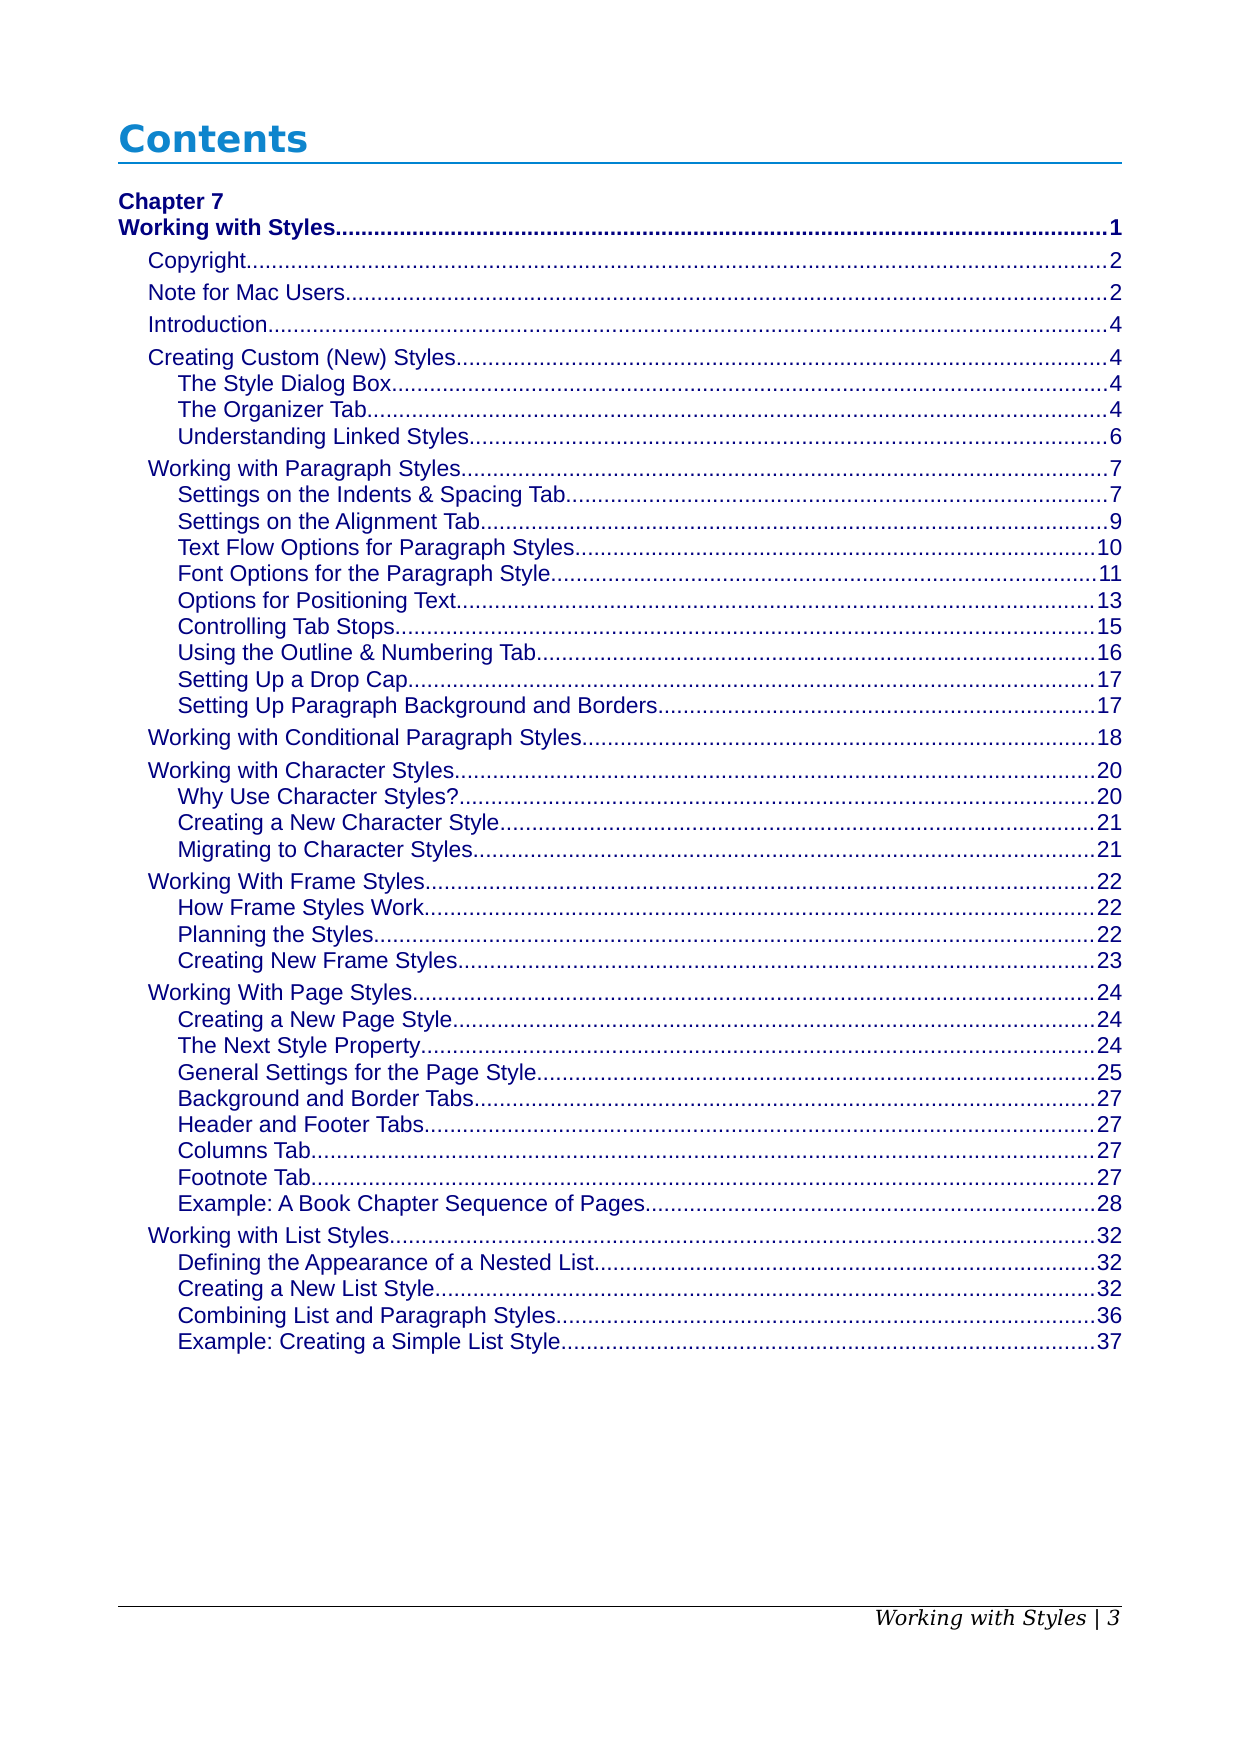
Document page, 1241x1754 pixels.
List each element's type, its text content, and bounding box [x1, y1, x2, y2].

text Creating a New List Style 32 [177, 1275, 1122, 1302]
text Setting Up Paragraph Background and Borders 17 [177, 692, 1122, 718]
text Settings on the Alignment Tab 9 [177, 508, 1122, 534]
text Understanding Linked Styles 6 [177, 423, 1122, 449]
text Text Flow Options for Paragraph Styles 10 [177, 534, 1122, 560]
text Migrating to Character Styles 21 [177, 836, 1122, 862]
text Defining the Appearance of a Nested List 32 [177, 1249, 1122, 1275]
text Working With Page Styles 24 [148, 979, 1122, 1006]
text Chapter 7 Working with Styles 1 [118, 188, 1122, 241]
text Using the Outline & Numbering Tab 16 [177, 639, 1122, 666]
text The Next Style Property 24 [177, 1032, 1122, 1058]
text Creating Custom (New) Styles 4 [148, 343, 1122, 370]
text Background and Border Tabs 27 [177, 1085, 1122, 1111]
text Working With Frame Styles 22 [148, 868, 1122, 894]
text Header and Footer Tabs 27 [177, 1111, 1122, 1137]
text Working with Paragraph Styles 7 [148, 455, 1122, 481]
text Example: A Book Chapter Sequence of Pages 28 [177, 1190, 1122, 1217]
text Copyright 2 [148, 247, 1122, 273]
text Font Options for the Paragraph Style 11 [177, 560, 1122, 587]
text Why Use Character Styles? 20 [177, 783, 1122, 809]
text Columns Tab 27 [177, 1137, 1122, 1164]
text General Settings for the Page Style 25 [177, 1058, 1122, 1085]
text Planning the Styles 22 [177, 921, 1122, 947]
text Options for Positioning Text 13 [177, 587, 1122, 613]
text Combining List and Paragraph Styles 36 [177, 1302, 1122, 1328]
text Footnote Tab 27 [177, 1164, 1122, 1190]
text Creating a New Page Style 24 [177, 1006, 1122, 1032]
text Introduction 4 [148, 311, 1122, 338]
text Working with Conditional Paragraph Styles 18 [148, 724, 1122, 751]
text Contents [118, 118, 1122, 162]
text Working with List Styles 32 [148, 1222, 1122, 1249]
text Working with Character Styles 20 [148, 757, 1122, 783]
text Example: Creating a Simple List Style 37 [177, 1328, 1122, 1354]
text The Organizer Tab 4 [177, 396, 1122, 423]
text The Style Dialog Box 4 [177, 370, 1122, 396]
text Settings on the Indents & Spacing Tab 7 [177, 481, 1122, 508]
text Setting Up a Drop Cap 17 [177, 666, 1122, 692]
text How Frame Styles Work 22 [177, 894, 1122, 921]
text Creating New Frame Styles 23 [177, 947, 1122, 973]
text Creating a New Character Style 21 [177, 809, 1122, 836]
text Note for Mac Users 2 [148, 279, 1122, 305]
text Controlling Tab Stops 15 [177, 613, 1122, 639]
